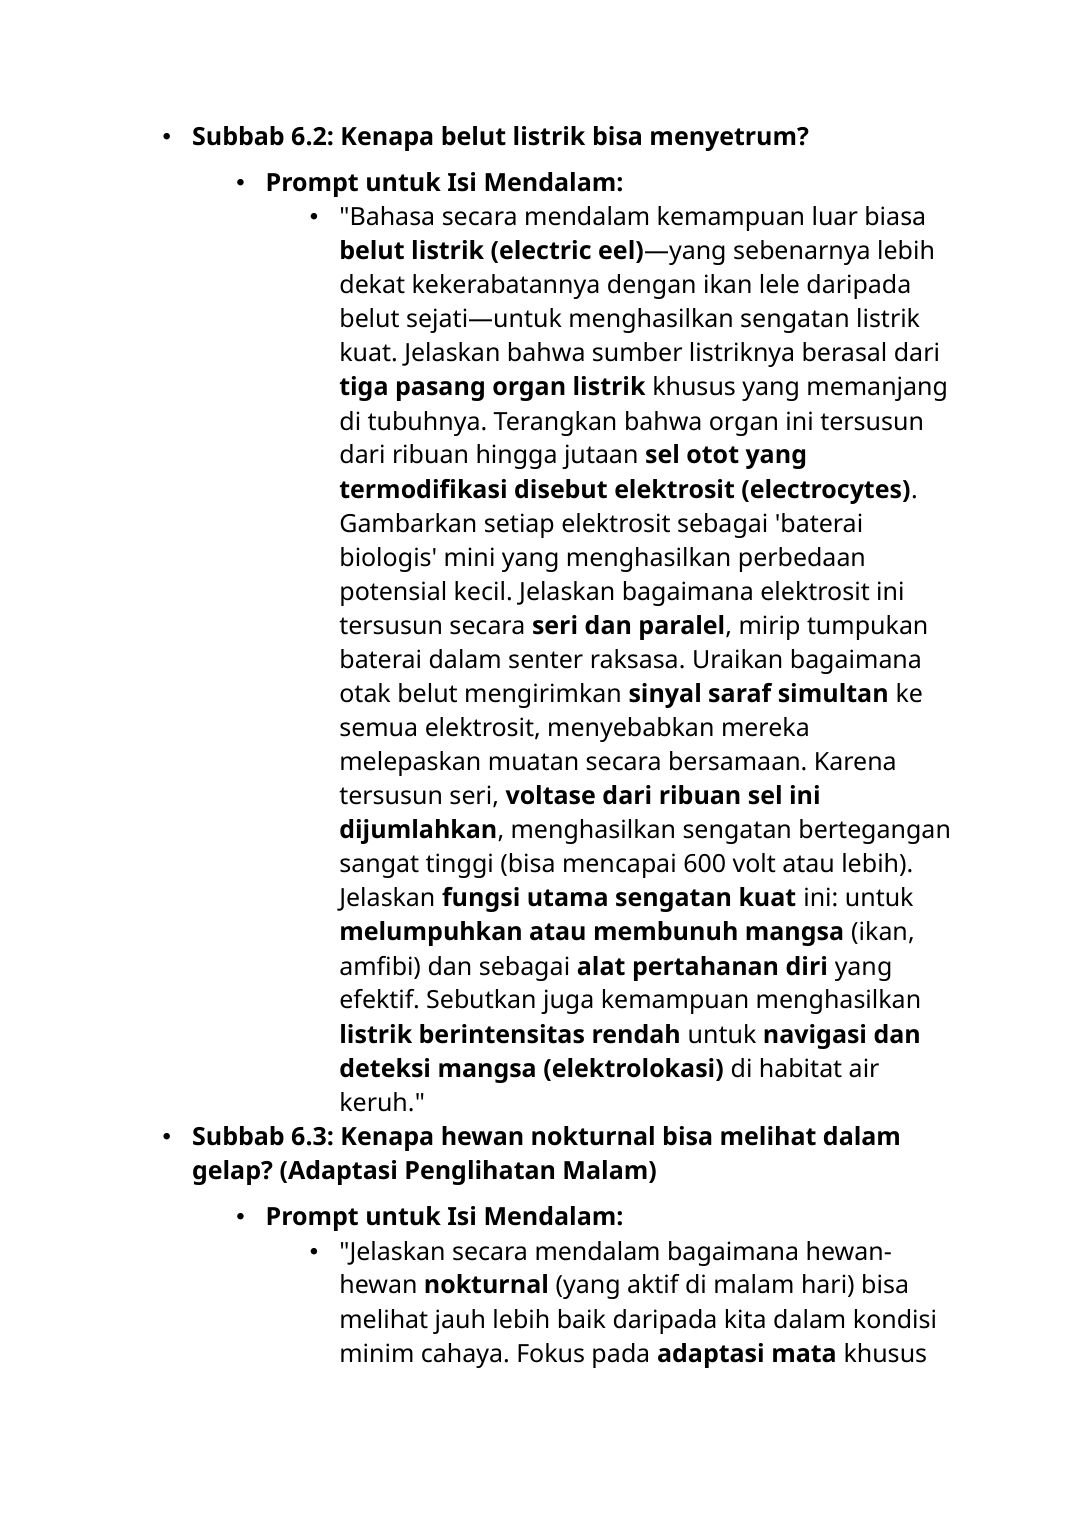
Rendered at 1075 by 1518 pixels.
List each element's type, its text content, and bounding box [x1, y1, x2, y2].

list "Jelaskan secara mendalam bagaimana hewan-hewan nokturnal (yang aktif di malam hari) bisa melihat jauh lebih baik daripada kita dalam kondisi minim cahaya. Fokus pada adaptasi mata khusus [309, 1233, 957, 1369]
list Subbab 6.3: Kenapa hewan nokturnal bisa melihat dalam gelap? (Adaptasi Penglihatan Malam) [162, 1118, 957, 1187]
list Prompt untuk Isi Mendalam: [236, 1199, 957, 1233]
list "Bahasa secara mendalam kemampuan luar biasa belut listrik (electric eel)—yang sebenarnya lebih dekat kekerabatannya dengan ikan lele daripada belut sejati—untuk menghasilkan sengatan listrik kuat. Jelaskan bahwa sumber listriknya berasal dari tiga pasang organ listrik khusus yang memanjang di tubuhnya. Terangkan bahwa organ ini tersusun dari ribuan hingga jutaan sel otot yang termodifikasi disebut elektrosit (electrocytes). Gambarkan setiap elektrosit sebagai 'baterai biologis' mini yang menghasilkan perbedaan potensial kecil. Jelaskan bagaimana elektrosit ini tersusun secara seri dan paralel, mirip tumpukan baterai dalam senter raksasa. Uraikan bagaimana otak belut mengirimkan sinyal saraf simultan ke semua elektrosit, menyebabkan mereka melepaskan muatan secara bersamaan. Karena tersusun seri, voltase dari ribuan sel ini dijumlahkan, menghasilkan sengatan bertegangan sangat tinggi (bisa mencapai 600 volt atau lebih). Jelaskan fungsi utama sengatan kuat ini: untuk melumpuhkan atau membunuh mangsa (ikan, amfibi) dan sebagai alat pertahanan diri yang efektif. Sebutkan juga kemampuan menghasilkan listrik berintensitas rendah untuk navigasi dan deteksi mangsa (elektrolokasi) di habitat air keruh." [309, 199, 957, 1118]
list Prompt untuk Isi Mendalam: [236, 165, 957, 199]
list Subbab 6.2: Kenapa belut listrik bisa menyetrum? [162, 118, 957, 152]
